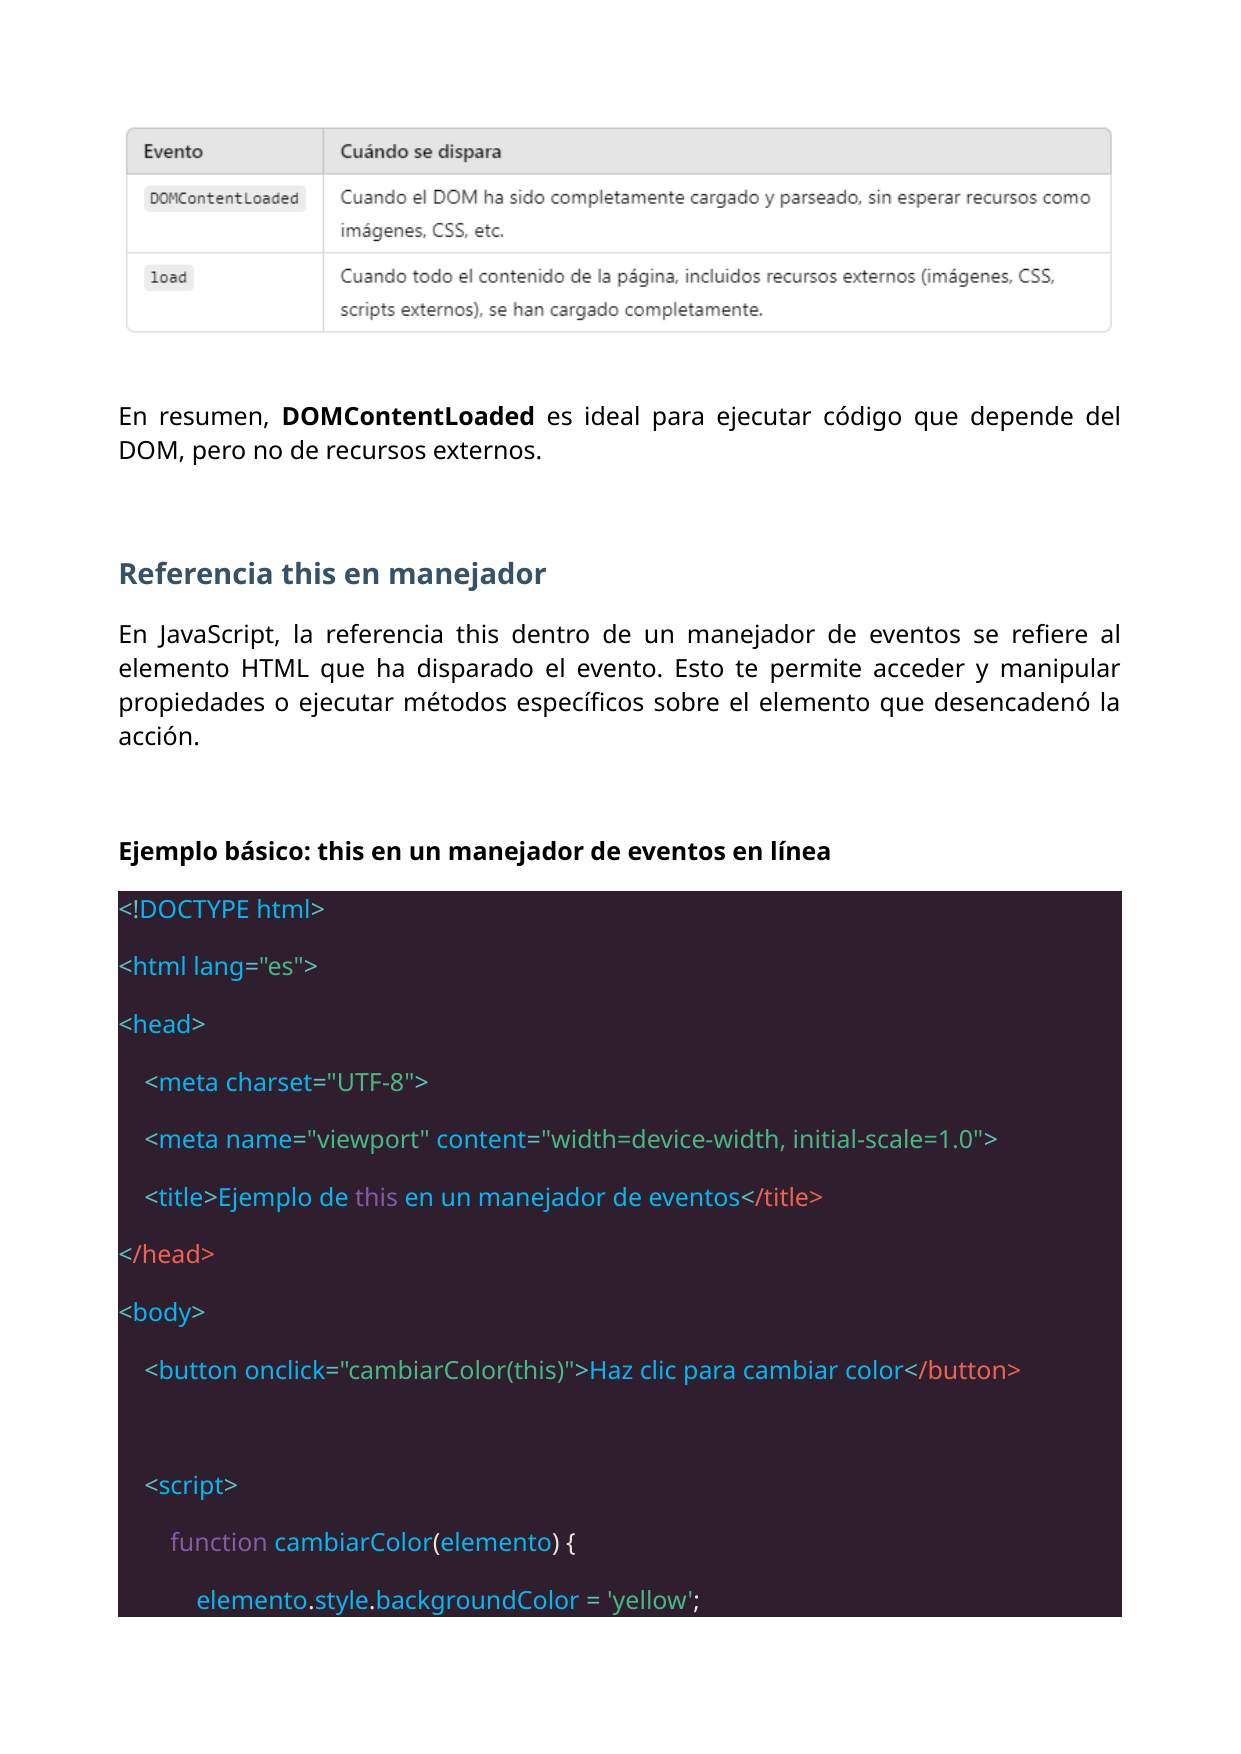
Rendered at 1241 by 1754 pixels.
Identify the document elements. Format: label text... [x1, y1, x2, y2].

text function cambiarColor(elemento) { [118, 1525, 1122, 1559]
text <meta charset="UTF-8"> [118, 1064, 1122, 1098]
text <body> [118, 1295, 1122, 1329]
text <head> [118, 1007, 1122, 1041]
text <html lang="es"> [118, 949, 1122, 983]
text <meta name="viewport" content="width=device-width, initial-scale=1.0"> [118, 1122, 1122, 1156]
text <title>Ejemplo de this en un manejador de eventos</title> [118, 1179, 1122, 1213]
text En JavaScript, la referencia this dentro de un manejador de eventos se refiere al elemento HTML que ha disparado el evento. Esto te permite acceder y manipular propiedades o ejecutar métodos específicos sobre el elemento que desencadenó la acción. [118, 616, 1122, 753]
text <button onclick="cambiarColor(this)">Haz clic para cambiar color</button> [118, 1352, 1122, 1386]
text Ejemplo básico: this en un manejador de eventos en línea [118, 834, 1122, 868]
text <script> [118, 1467, 1122, 1502]
text </head> [118, 1237, 1122, 1271]
text <!DOCTYPE html> [118, 891, 1122, 926]
text En resumen, DOMContentLoaded es ideal para ejecutar código que depende del DOM, pero no de recursos externos. [118, 398, 1122, 466]
picture [118, 118, 1123, 341]
text elemento.style.backgroundColor = 'yellow'; [118, 1583, 1122, 1617]
text Referencia this en manejador [118, 553, 1122, 593]
